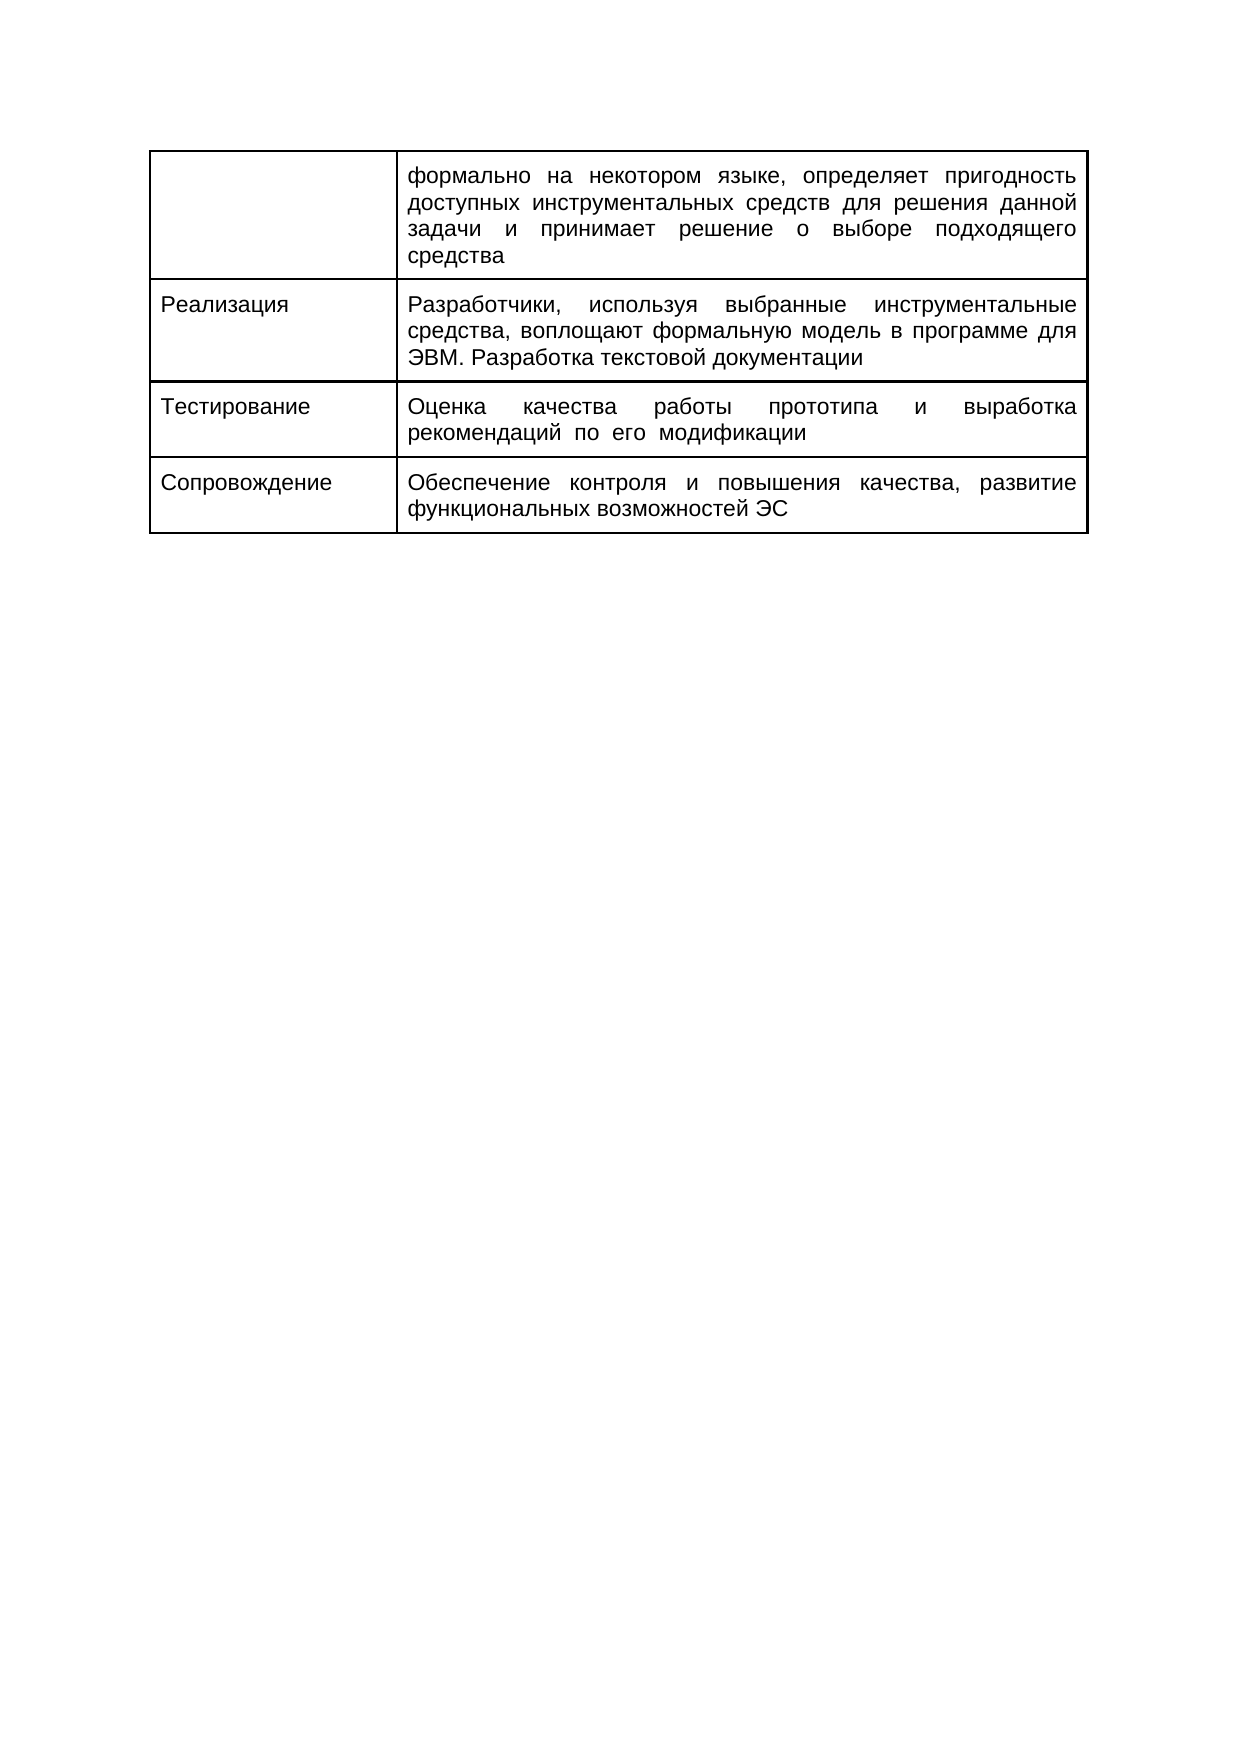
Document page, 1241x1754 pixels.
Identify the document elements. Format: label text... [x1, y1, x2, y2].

table_cell Оценка качества работы прототипа и выработка рекомендаций по его модификации [398, 383, 1086, 456]
table_cell Реализация [151, 280, 396, 380]
table_cell [151, 152, 396, 278]
table_cell Обеспечение контроля и повышения качества, развитие функциональных возможностей ЭС [398, 458, 1086, 532]
table_cell формально на некотором языке, определяет пригодность доступных инструментальных средств для решения данной задачи и принимает решение о выборе подходящего средства [398, 152, 1086, 278]
table_cell Тестирование [151, 383, 396, 456]
table_cell Сопровождение [151, 458, 396, 532]
table_cell Разработчики, используя выбранные инструментальные средства, воплощают формальную модель в программе для ЭВМ. Разработка текстовой документации [398, 280, 1086, 380]
